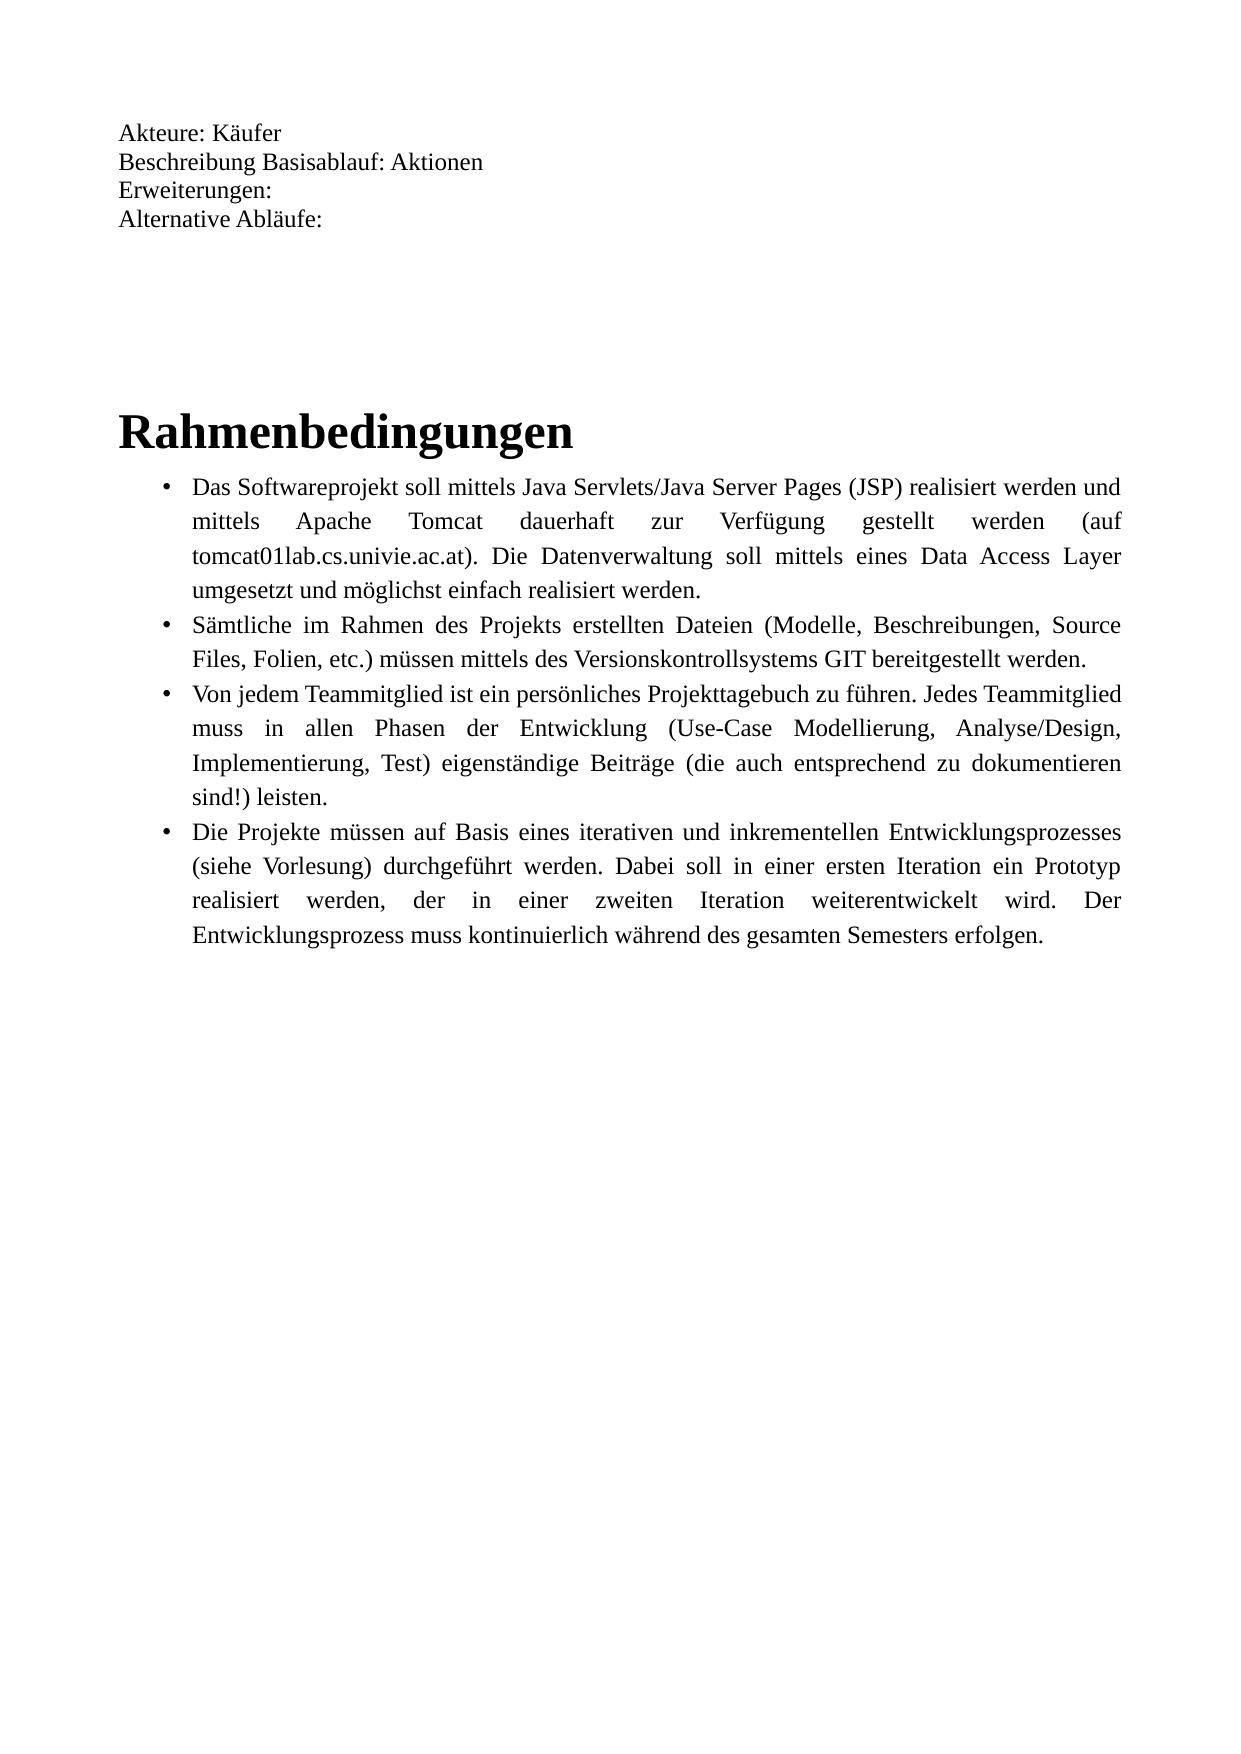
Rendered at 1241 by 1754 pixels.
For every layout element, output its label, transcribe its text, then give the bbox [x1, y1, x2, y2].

list Sämtliche im Rahmen des Projekts erstellten Dateien (Modelle, Beschreibungen, Source Files, Folien, etc.) müssen mittels des Versionskontrollsystems GIT bereitgestellt werden. [162, 610, 1122, 673]
list Die Projekte müssen auf Basis eines iterativen und inkrementellen Entwicklungsprozesses (siehe Vorlesung) durchgeführt werden. Dabei soll in einer ersten Iteration ein Prototyp realisiert werden, der in einer zweiten Iteration weiterentwickelt wird. Der Entwicklungsprozess muss kontinuierlich während des gesamten Semesters erfolgen. [162, 817, 1122, 949]
list Von jedem Teammitglied ist ein persönliches Projekttagebuch zu führen. Jedes Teammitglied muss in allen Phasen der Entwicklung (Use-Case Modellierung, Analyse/Design, Implementierung, Test) eigenständige Beiträge (die auch entsprechend zu dokumentieren sind!) leisten. [162, 679, 1122, 811]
text Beschreibung Basisablauf: Aktionen [118, 147, 1122, 176]
list Das Softwareprojekt soll mittels Java Servlets/Java Server Pages (JSP) realisiert werden und mittels Apache Tomcat dauerhaft zur Verfügung gestellt werden (auf tomcat01lab.cs.univie.ac.at). Die Datenverwaltung soll mittels eines Data Access Layer umgesetzt und möglichst einfach realisiert werden. [162, 472, 1122, 604]
subtitle Rahmenbedingungen [118, 402, 1122, 459]
text Alternative Abläufe: [118, 204, 1122, 233]
text Erweiterungen: [118, 176, 1122, 204]
text Akteure: Käufer [118, 118, 1122, 147]
